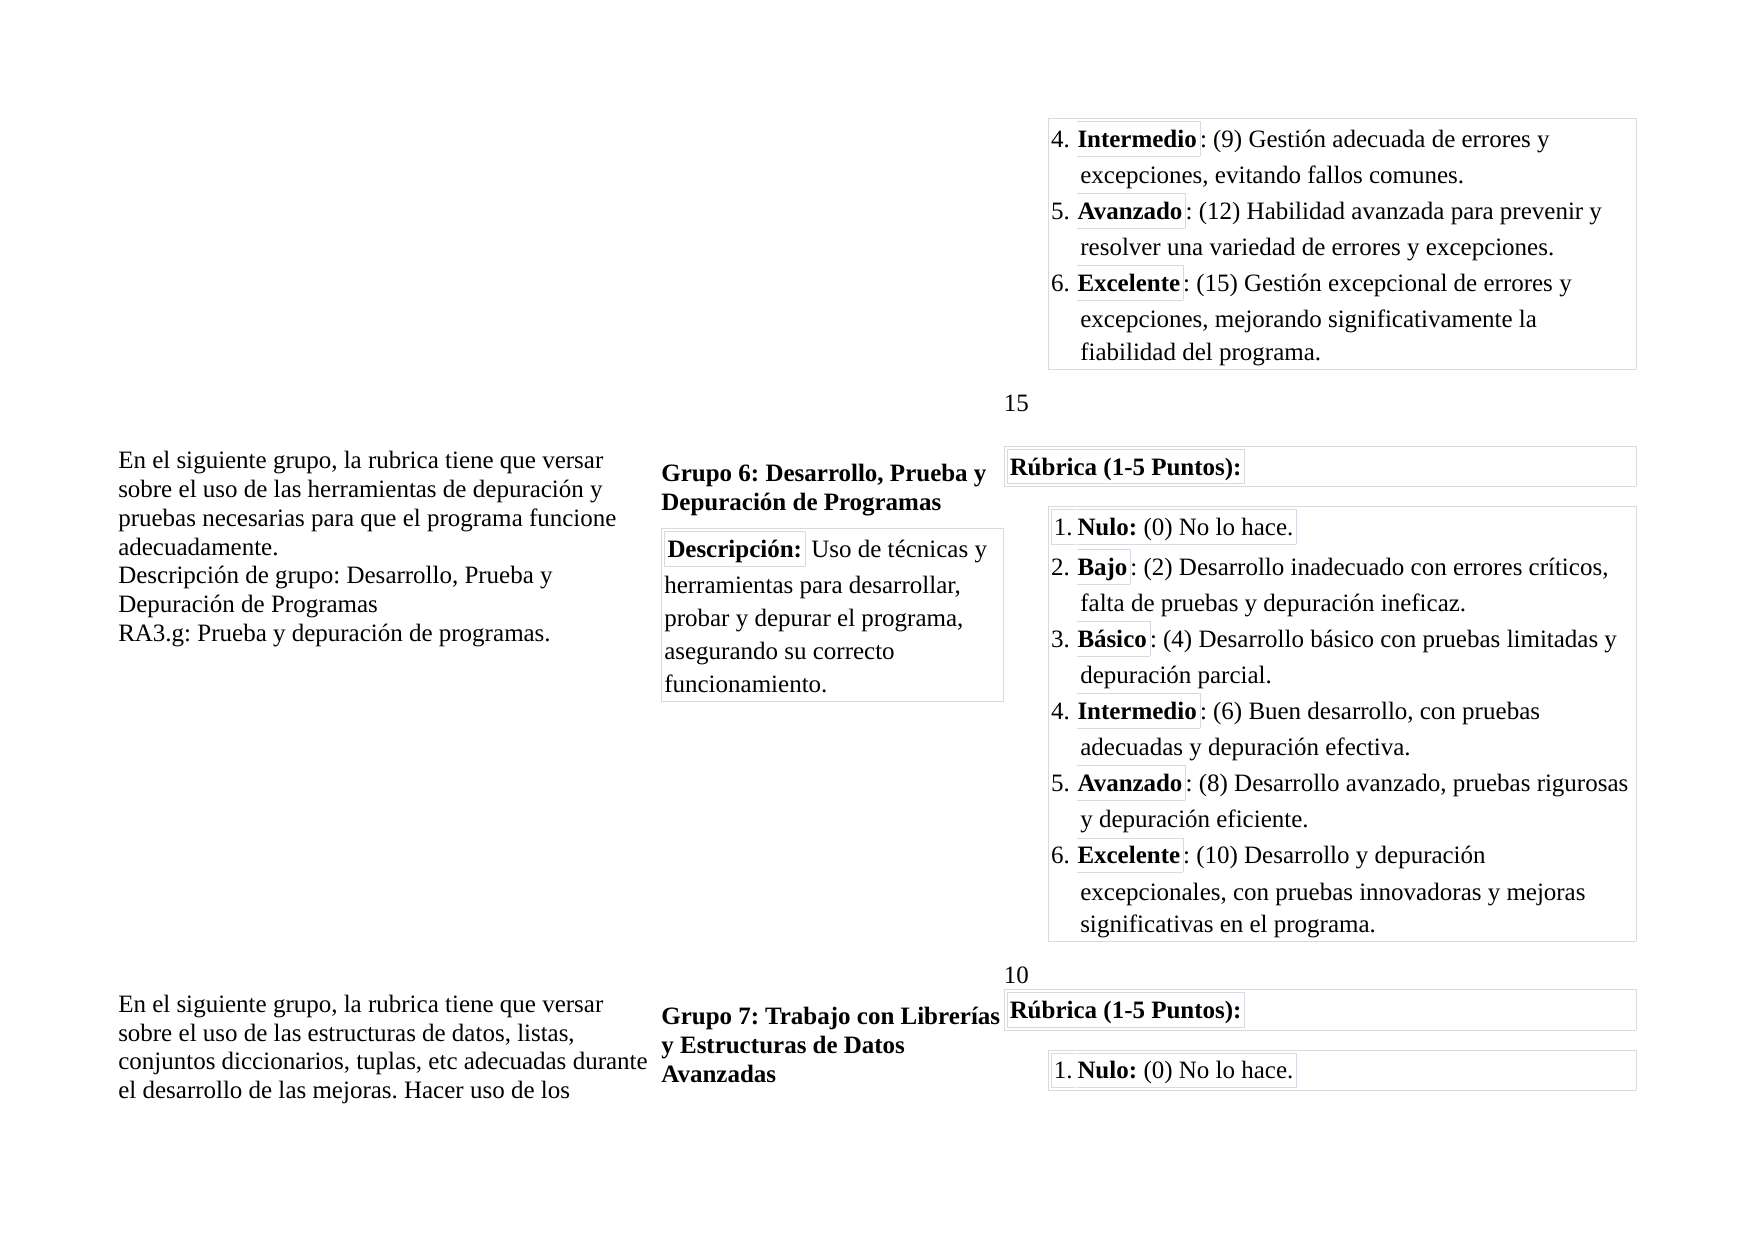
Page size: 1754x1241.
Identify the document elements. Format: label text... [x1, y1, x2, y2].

table_cell Rúbrica (1-5 Puntos): Nulo: (0) No lo hace. Bajo: (2) Desarrollo inadecuado con errores críticos, falta de pruebas y depuración ineficaz. Básico: (4) Desarrollo básico con pruebas limitadas y depuración parcial. Intermedio: (6) Buen desarrollo, con pruebas adecuadas y depuración efectiva. Avanzado: (8) Desarrollo avanzado, pruebas rigurosas y depuración eficiente. Excelente: (10) Desarrollo y depuración excepcionales, con pruebas innovadoras y mejoras significativas en el programa. 10 [1005, 447, 1636, 486]
table_cell Rúbrica (1-5 Puntos): Nulo: (0) No lo hace. Bajo: (22,5) Uso inadecuado de estructuras de datos y librerías, con errores significativos. Básico: (45) Uso básico de estructuras de datos comunes y algunas librerías. Intermedio: (67,5) Uso competente de estructuras de datos avanzadas y librerías útiles. Avanzado: (90) Manejo avanzado de estructuras de datos y librerías, optimizando su uso. Excelente: (112,5) Excelente uso y dominio de estructuras de datos avanzadas y librerías, con implementaciones innovadoras y optimizadas. 30 + 37,5 + 30 + 7,5 + 7,5 = 112,5 [1005, 990, 1636, 1030]
table_cell Grupo 7: Trabajo con Librerías y Estructuras de Datos Avanzadas [661, 989, 1003, 1104]
table_cell Rúbrica (1-5 Puntos): Nulo: (0) No lo hace. Bajo: (22,5) Uso inadecuado de estructuras de datos y librerías, con errores significativos. Básico: (45) Uso básico de estructuras de datos comunes y algunas librerías. Intermedio: (67,5) Uso competente de estructuras de datos avanzadas y librerías útiles. Avanzado: (90) Manejo avanzado de estructuras de datos y librerías, optimizando su uso. Excelente: (112,5) Excelente uso y dominio de estructuras de datos avanzadas y librerías, con implementaciones innovadoras y optimizadas. 30 + 37,5 + 30 + 7,5 + 7,5 = 112,5 [1049, 1051, 1636, 1090]
table_cell Rúbrica (1-5 Puntos): Nulo: (0) No lo hace. Bajo: (2) Desarrollo inadecuado con errores críticos, falta de pruebas y depuración ineficaz. Básico: (4) Desarrollo básico con pruebas limitadas y depuración parcial. Intermedio: (6) Buen desarrollo, con pruebas adecuadas y depuración efectiva. Avanzado: (8) Desarrollo avanzado, pruebas rigurosas y depuración eficiente. Excelente: (10) Desarrollo y depuración excepcionales, con pruebas innovadoras y mejoras significativas en el programa. 10 [1049, 507, 1636, 941]
table_cell Rúbrica (1-5 Puntos): Nulo: (0) No lo hace. Bajo: (3) Fallo en el manejo de errores y excepciones, causando inestabilidad en el programa. Básico: (6) Manejo básico de errores y excepciones comunes, con algunos fallos. Intermedio: (9) Gestión adecuada de errores y excepciones, evitando fallos comunes. Avanzado: (12) Habilidad avanzada para prevenir y resolver una variedad de errores y excepciones. Excelente: (15) Gestión excepcional de errores y excepciones, mejorando significativamente la fiabilidad del programa. 15 [1004, 118, 1636, 446]
table_cell Grupo 6: Desarrollo, Prueba y Depuración de Programas [661, 446, 1003, 528]
table_cell Rúbrica (1-5 Puntos): Nulo: (0) No lo hace. Bajo: (22,5) Uso inadecuado de estructuras de datos y librerías, con errores significativos. Básico: (45) Uso básico de estructuras de datos comunes y algunas librerías. Intermedio: (67,5) Uso competente de estructuras de datos avanzadas y librerías útiles. Avanzado: (90) Manejo avanzado de estructuras de datos y librerías, optimizando su uso. Excelente: (112,5) Excelente uso y dominio de estructuras de datos avanzadas y librerías, con implementaciones innovadoras y optimizadas. 30 + 37,5 + 30 + 7,5 + 7,5 = 112,5 [1004, 1031, 1636, 1104]
table_cell [661, 702, 1003, 989]
table_cell Rúbrica (1-5 Puntos): Nulo: (0) No lo hace. Bajo: (3) Fallo en el manejo de errores y excepciones, causando inestabilidad en el programa. Básico: (6) Manejo básico de errores y excepciones comunes, con algunos fallos. Intermedio: (9) Gestión adecuada de errores y excepciones, evitando fallos comunes. Avanzado: (12) Habilidad avanzada para prevenir y resolver una variedad de errores y excepciones. Excelente: (15) Gestión excepcional de errores y excepciones, mejorando significativamente la fiabilidad del programa. 15 [1049, 119, 1636, 369]
table_cell En el siguiente grupo, la rubrica tiene que versar sobre el uso de las estructuras de datos, listas, conjuntos diccionarios, tuplas, etc adecuadas durante el desarrollo de las mejoras. Hacer uso de los [118, 989, 661, 1104]
table_cell En el siguiente grupo, la rubrica tiene que versar sobre el uso de las herramientas de depuración y pruebas necesarias para que el programa funcione adecuadamente. Descripción de grupo: Desarrollo, Prueba y Depuración de Programas RA3.g: Prueba y depuración de programas. [118, 446, 661, 989]
table_cell Rúbrica (1-5 Puntos): Nulo: (0) No lo hace. Bajo: (2) Desarrollo inadecuado con errores críticos, falta de pruebas y depuración ineficaz. Básico: (4) Desarrollo básico con pruebas limitadas y depuración parcial. Intermedio: (6) Buen desarrollo, con pruebas adecuadas y depuración efectiva. Avanzado: (8) Desarrollo avanzado, pruebas rigurosas y depuración eficiente. Excelente: (10) Desarrollo y depuración excepcionales, con pruebas innovadoras y mejoras significativas en el programa. 10 [1004, 487, 1636, 989]
table_cell Descripción: Uso de técnicas y herramientas para desarrollar, probar y depurar el programa, asegurando su correcto funcionamiento. [662, 529, 1003, 701]
table_cell [661, 118, 1003, 446]
table_cell [118, 118, 661, 446]
